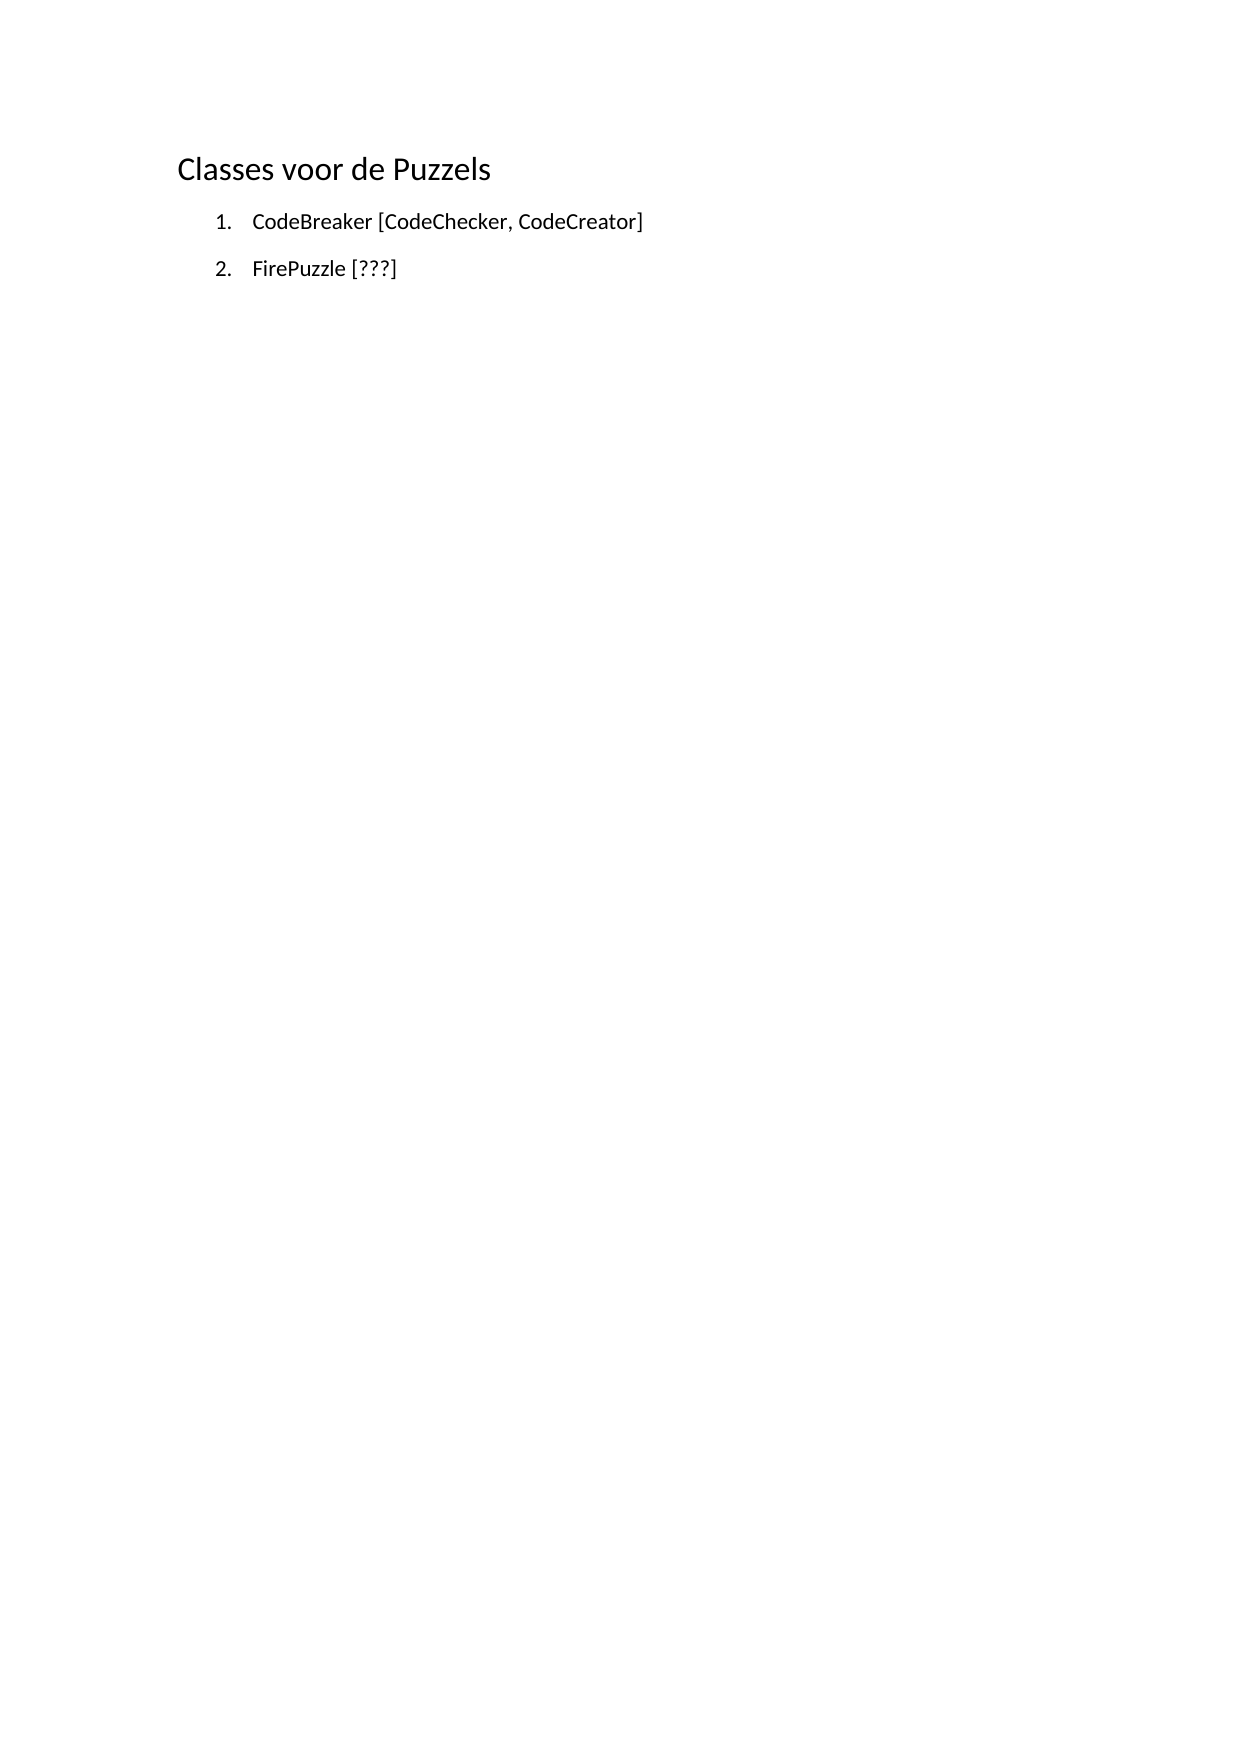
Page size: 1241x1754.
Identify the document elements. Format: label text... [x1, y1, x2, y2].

text Classes voor de Puzzels [177, 148, 1063, 188]
list CodeBreaker [CodeChecker, CodeCreator] [215, 207, 1063, 235]
list FirePuzzle [???] [215, 254, 1063, 282]
